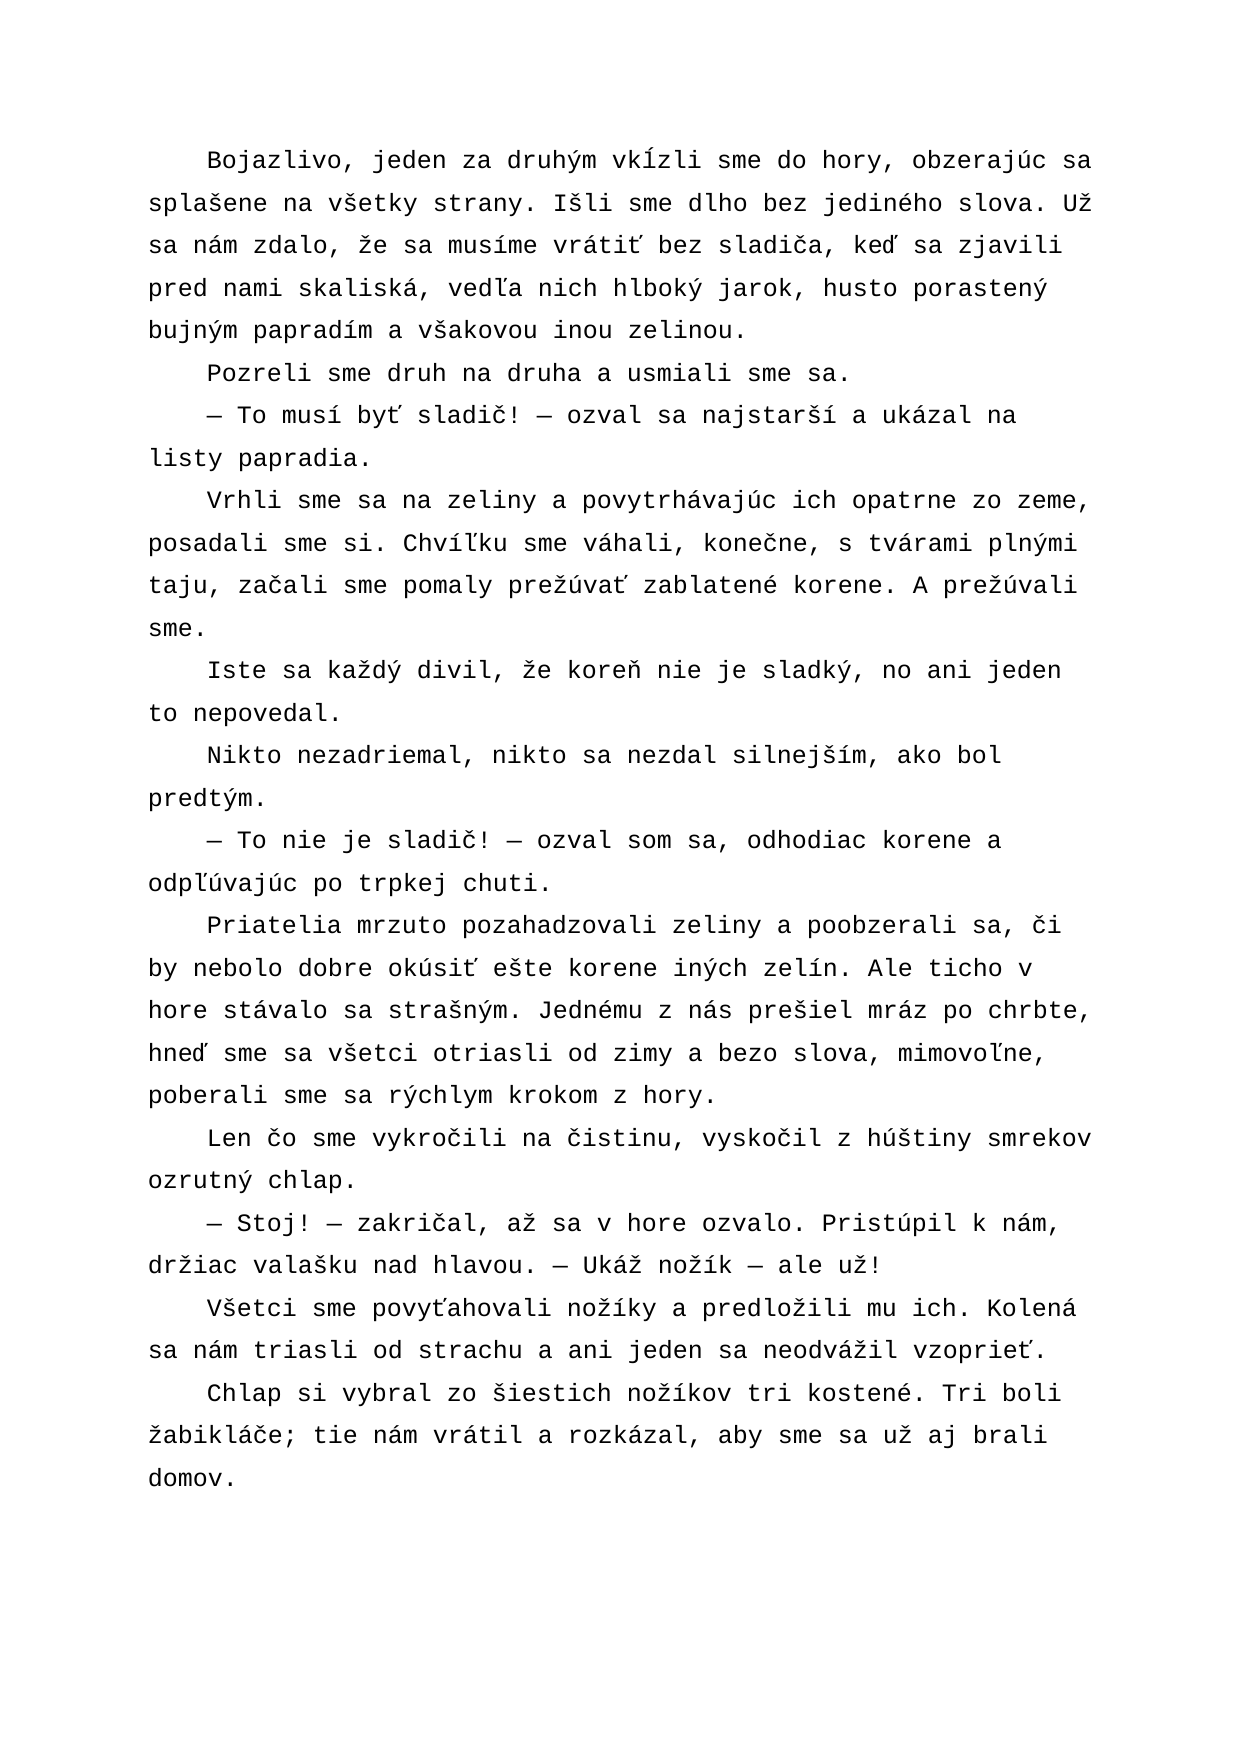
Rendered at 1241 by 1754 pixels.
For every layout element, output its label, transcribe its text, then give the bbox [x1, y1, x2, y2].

text Vrhli sme sa na zeliny a povytrhávajúc ich opatrne zo zeme, posadali sme si. Chvíľku sme váhali, konečne, s tvárami plnými taju, začali sme pomaly prežúvať zablatené korene. A prežúvali sme. [148, 488, 1093, 643]
text Nikto nezadriemal, nikto sa nezdal silnejším, ako bol predtým. [148, 743, 1093, 813]
text Priatelia mrzuto pozahadzovali zeliny a poobzerali sa, či by nebolo dobre okúsiť ešte korene iných zelín. Ale ticho v hore stávalo sa strašným. Jednému z nás prešiel mráz po chrbte, hneď sme sa všetci otriasli od zimy a bezo slova, mimovoľne, poberali sme sa rýchlym krokom z hory. [148, 913, 1093, 1111]
text Len čo sme vykročili na čistinu, vyskočil z húštiny smrekov ozrutný chlap. [148, 1125, 1093, 1196]
text Pozreli sme druh na druha a usmiali sme sa. [148, 360, 1093, 388]
text Chlap si vybral zo šiestich nožíkov tri kostené. Tri boli žabikláče; tie nám vrátil a rozkázal, aby sme sa už aj brali domov. [148, 1380, 1093, 1493]
text Iste sa každý divil, že koreň nie je sladký, no ani jeden to nepovedal. [148, 658, 1093, 728]
text Všetci sme povyťahovali nožíky a predložili mu ich. Kolená sa nám triasli od strachu a ani jeden sa neodvážil vzoprieť. [148, 1295, 1093, 1366]
text Bojazlivo, jeden za druhým vkĺzli sme do hory, obzerajúc sa splašene na všetky strany. Išli sme dlho bez jediného slova. Už sa nám zdalo, že sa musíme vrátiť bez sladiča, keď sa zjavili pred nami skaliská, vedľa nich hlboký jarok, husto porastený bujným papradím a všakovou inou zelinou. [148, 148, 1093, 346]
text — To nie je sladič! — ozval som sa, odhodiac korene a odpľúvajúc po trpkej chuti. [148, 828, 1093, 898]
text — To musí byť sladič! — ozval sa najstarší a ukázal na listy papradia. [148, 403, 1093, 473]
text — Stoj! — zakričal, až sa v hore ozvalo. Pristúpil k nám, držiac valašku nad hlavou. — Ukáž nožík — ale už! [148, 1210, 1093, 1281]
